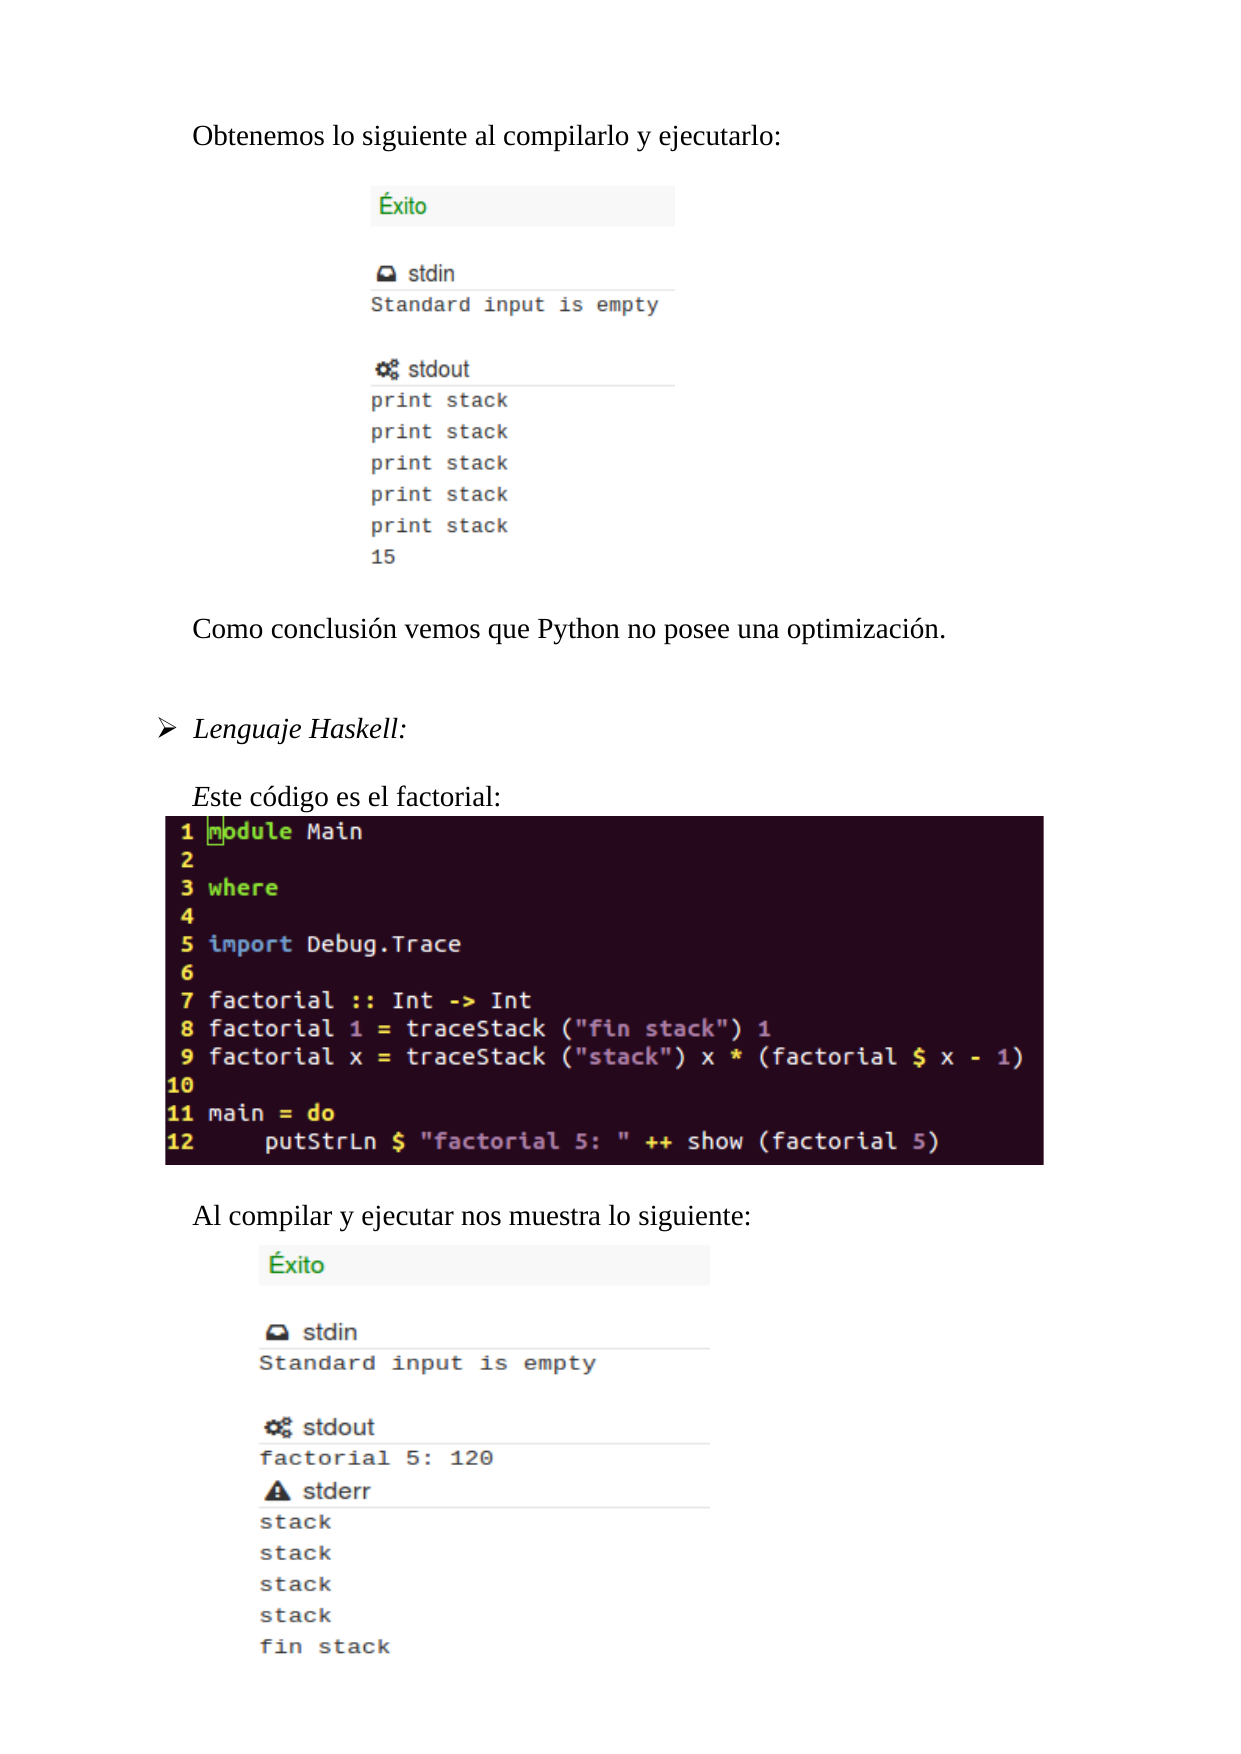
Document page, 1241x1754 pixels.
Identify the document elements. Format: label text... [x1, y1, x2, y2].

picture [165, 816, 1044, 1165]
text Como conclusión vemos que Python no posee una optimización. [118, 611, 1122, 644]
list Lenguaje Haskell: [156, 712, 1122, 745]
text Obtenemos lo siguiente al compilarlo y ejecutarlo: [118, 118, 1122, 152]
picture [346, 161, 675, 578]
picture [242, 1236, 710, 1694]
text Al compilar y ejecutar nos muestra lo siguiente: [118, 1198, 1122, 1232]
text Este código es el factorial: [118, 779, 1122, 812]
